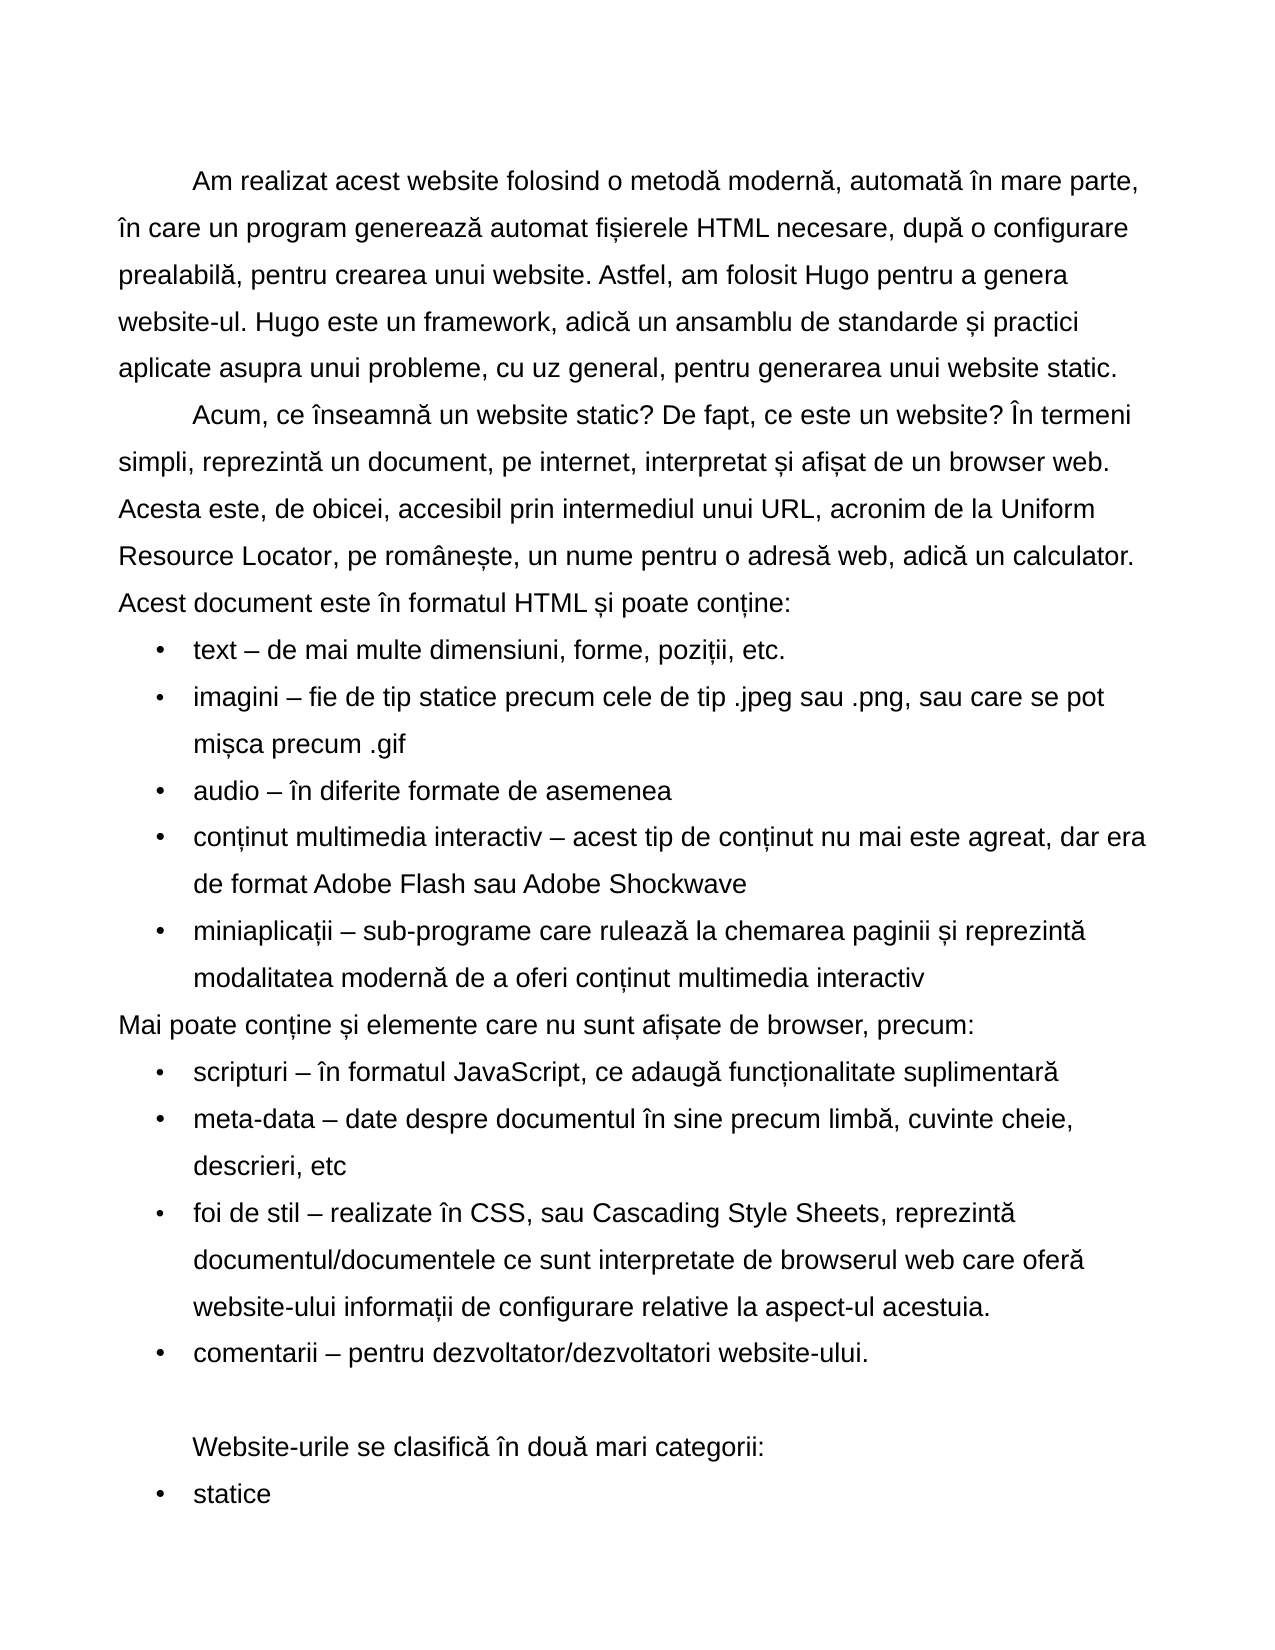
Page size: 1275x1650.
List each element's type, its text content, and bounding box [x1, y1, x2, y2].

list miniaplicații – sub-programe care rulează la chemarea paginii și reprezintă modalitatea modernă de a oferi conținut multimedia interactiv [156, 915, 1157, 993]
text Mai poate conține și elemente care nu sunt afișate de browser, precum: [118, 1009, 1157, 1040]
list audio – în diferite formate de asemenea [156, 774, 1157, 806]
list text – de mai multe dimensiuni, forme, poziții, etc. [156, 634, 1157, 665]
text Acum, ce înseamnă un website static? De fapt, ce este un website? În termeni simpli, reprezintă un document, pe internet, interpretat și afișat de un browser web. Acesta este, de obicei, accesibil prin intermediul unui URL, acronim de la Uniform Resource Locator, pe românește, un nume pentru o adresă web, adică un calculator. Acest document este în formatul HTML și poate conține: [118, 399, 1157, 618]
list scripturi – în formatul JavaScript, ce adaugă funcționalitate suplimentară [156, 1056, 1157, 1087]
list statice [156, 1478, 1157, 1509]
text Website-urile se clasifică în două mari categorii: [118, 1431, 1157, 1462]
list imagini – fie de tip statice precum cele de tip .jpeg sau .png, sau care se pot mișca precum .gif [156, 681, 1157, 759]
list meta-data – date despre documentul în sine precum limbă, cuvinte cheie, descrieri, etc [156, 1103, 1157, 1181]
list comentarii – pentru dezvoltator/dezvoltatori website-ului. [156, 1337, 1157, 1369]
list foi de stil – realizate în CSS, sau Cascading Style Sheets, reprezintă documentul/documentele ce sunt interpretate de browserul web care oferă website-ului informații de configurare relative la aspect-ul acestuia. [156, 1197, 1157, 1322]
list conținut multimedia interactiv – acest tip de conținut nu mai este agreat, dar era de format Adobe Flash sau Adobe Shockwave [156, 821, 1157, 900]
text Am realizat acest website folosind o metodă modernă, automată în mare parte, în care un program generează automat fișierele HTML necesare, după o configurare prealabilă, pentru crearea unui website. Astfel, am folosit Hugo pentru a genera website-ul. Hugo este un framework, adică un ansamblu de standarde și practici aplicate asupra unui probleme, cu uz general, pentru generarea unui website static. [118, 165, 1157, 384]
